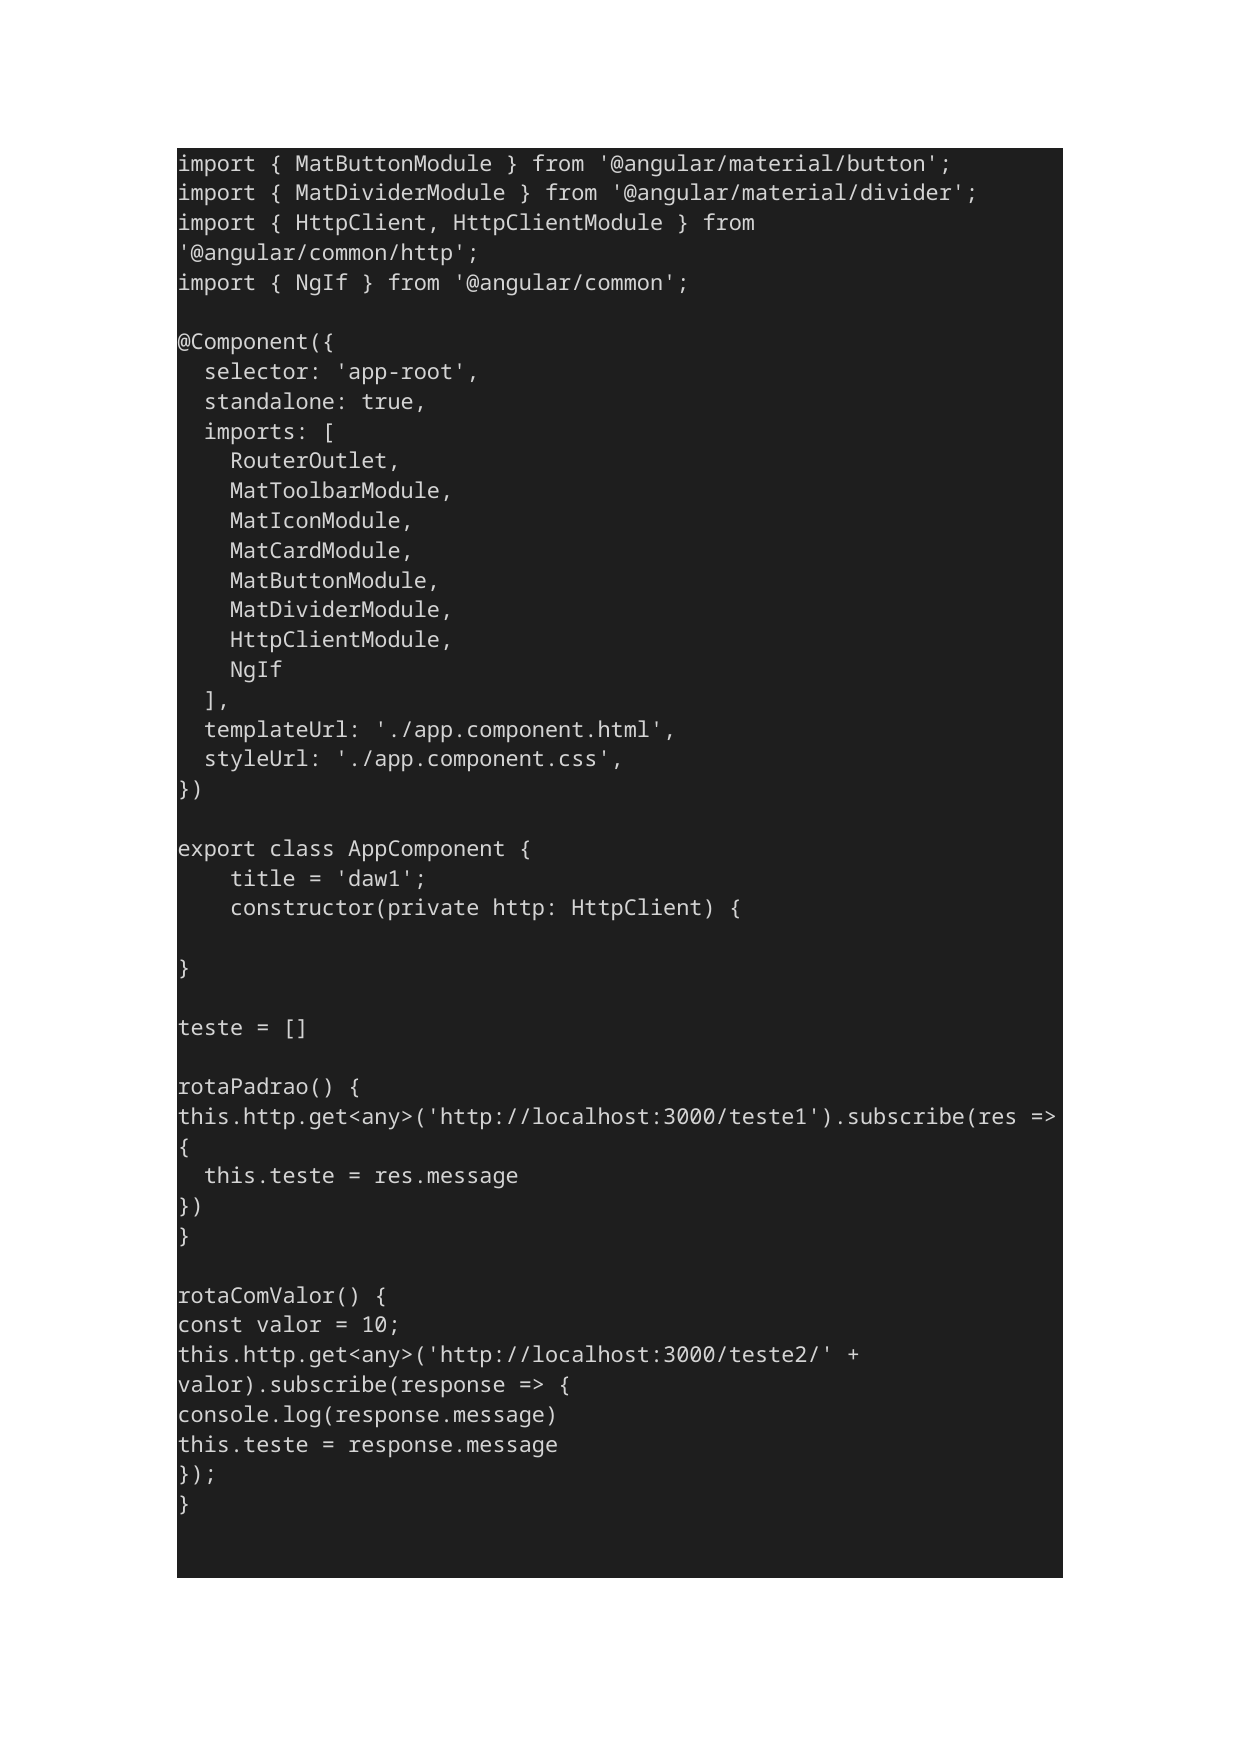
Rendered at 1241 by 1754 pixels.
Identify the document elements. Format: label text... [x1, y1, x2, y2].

text } [177, 1488, 1063, 1518]
text console.log(response.message) [177, 1399, 1063, 1429]
text this.teste = response.message [177, 1429, 1063, 1458]
text import { NgIf } from '@angular/common'; [177, 267, 1063, 297]
text templateUrl: './app.component.html', [177, 714, 1063, 743]
text constructor(private http: HttpClient) { [177, 892, 1063, 922]
text MatButtonModule, [177, 565, 1063, 594]
text @Component({ [177, 326, 1063, 356]
text MatCardModule, [177, 535, 1063, 565]
text } [177, 952, 1063, 982]
text standalone: true, [177, 386, 1063, 416]
text title = 'daw1'; [177, 863, 1063, 892]
text this.http.get<any>('http://localhost:3000/teste2/' + valor).subscribe(response => { [177, 1339, 1063, 1399]
text RouterOutlet, [177, 446, 1063, 475]
text NgIf [177, 654, 1063, 684]
text teste = [] [177, 1012, 1063, 1041]
text imports: [ [177, 416, 1063, 446]
text }) [177, 773, 1063, 803]
text this.http.get<any>('http://localhost:3000/teste1').subscribe(res => { [177, 1101, 1063, 1161]
text HttpClientModule, [177, 624, 1063, 654]
text }); [177, 1458, 1063, 1488]
text export class AppComponent { [177, 833, 1063, 863]
text rotaPadrao() { [177, 1071, 1063, 1101]
text selector: 'app-root', [177, 356, 1063, 386]
text MatToolbarModule, [177, 475, 1063, 505]
text import { HttpClient, HttpClientModule } from '@angular/common/http'; [177, 207, 1063, 267]
text this.teste = res.message [177, 1161, 1063, 1190]
text import { MatButtonModule } from '@angular/material/button'; [177, 148, 1063, 177]
text import { MatDividerModule } from '@angular/material/divider'; [177, 177, 1063, 207]
text MatIconModule, [177, 505, 1063, 535]
text MatDividerModule, [177, 594, 1063, 624]
text styleUrl: './app.component.css', [177, 743, 1063, 773]
text const valor = 10; [177, 1309, 1063, 1339]
text rotaComValor() { [177, 1280, 1063, 1309]
text } [177, 1220, 1063, 1250]
text }) [177, 1190, 1063, 1220]
text ], [177, 684, 1063, 714]
